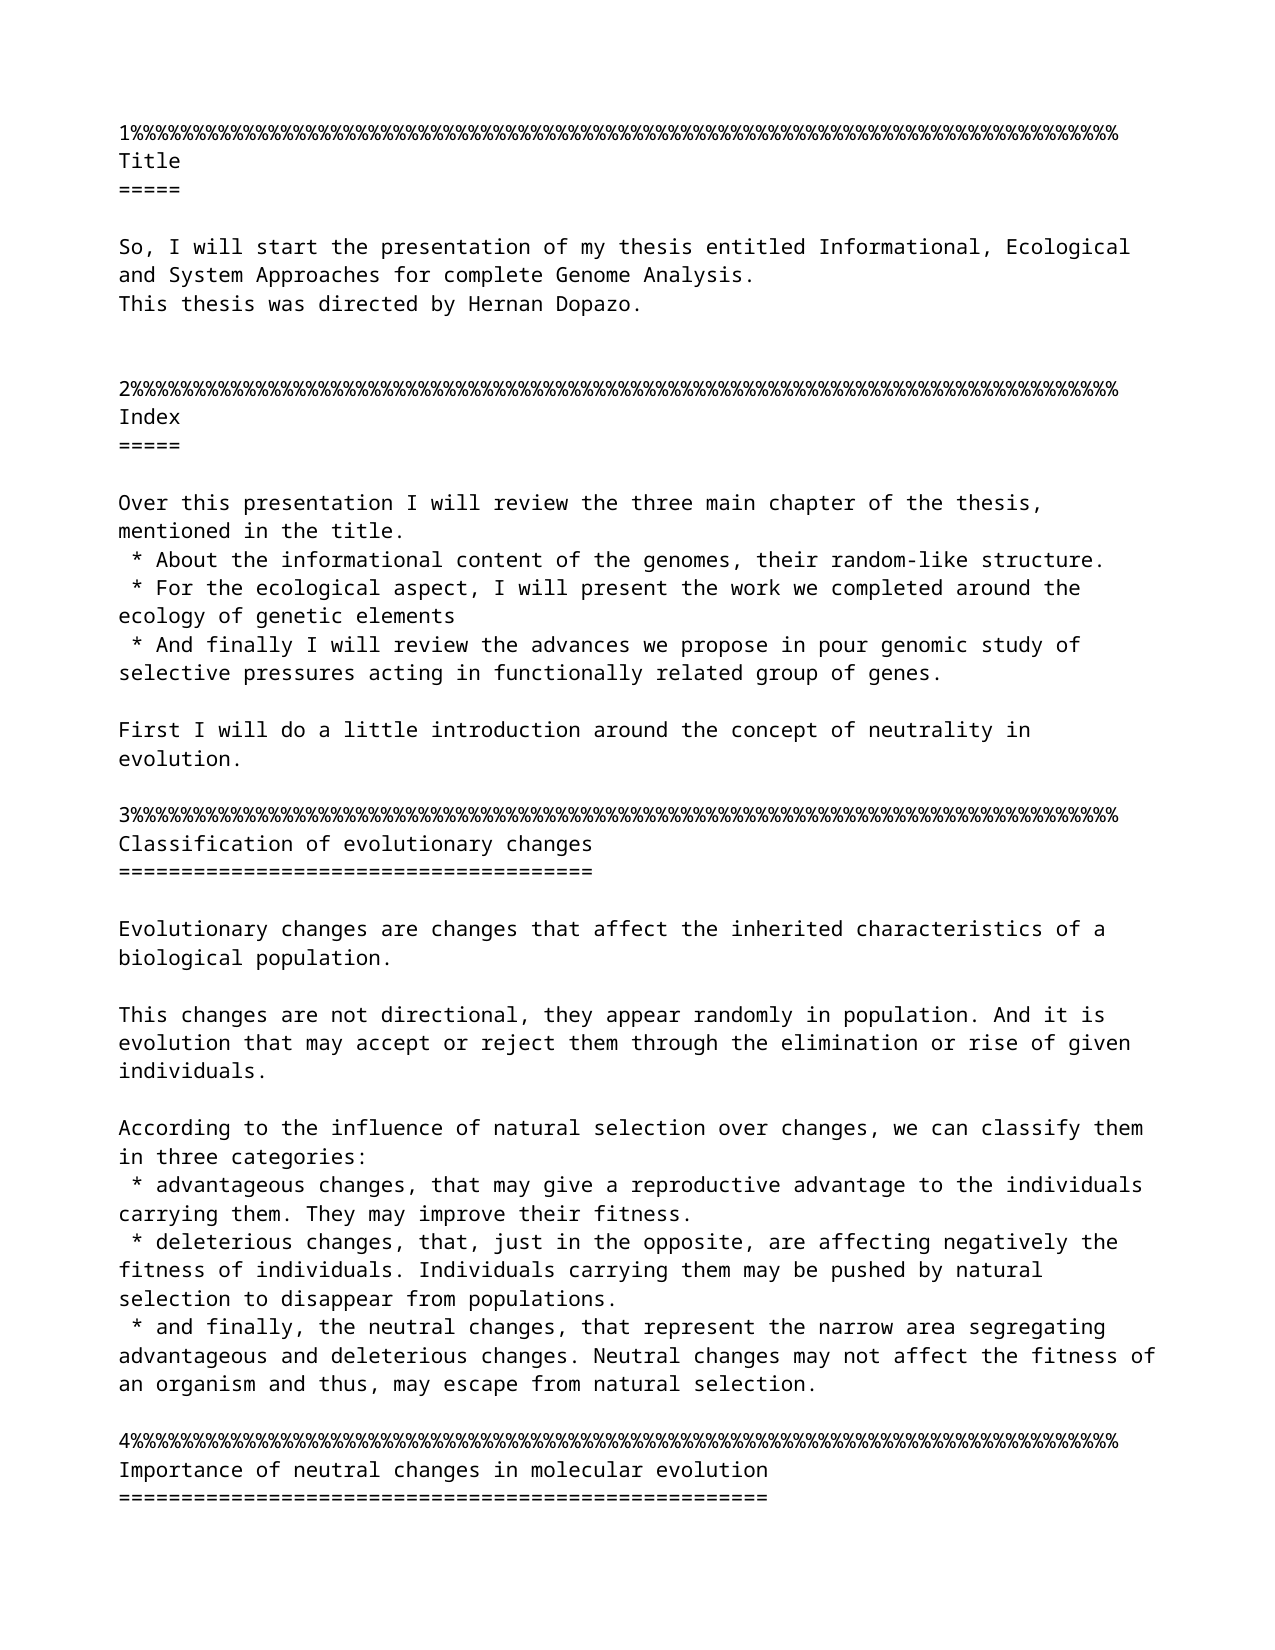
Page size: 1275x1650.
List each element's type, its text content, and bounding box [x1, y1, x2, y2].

text According to the influence of natural selection over changes, we can classify them in three categories: [118, 1113, 1157, 1170]
text Index [118, 402, 1157, 431]
text 4%%%%%%%%%%%%%%%%%%%%%%%%%%%%%%%%%%%%%%%%%%%%%%%%%%%%%%%%%%%%%%%%%%%%%%%%%%%%%%% [118, 1426, 1157, 1455]
text ===== [118, 175, 1157, 203]
text This changes are not directional, they appear randomly in population. And it is evolution that may accept or reject them through the elimination or rise of given individuals. [118, 1000, 1157, 1085]
text * For the ecological aspect, I will present the work we completed around the ecology of genetic elements [118, 573, 1157, 630]
text 2%%%%%%%%%%%%%%%%%%%%%%%%%%%%%%%%%%%%%%%%%%%%%%%%%%%%%%%%%%%%%%%%%%%%%%%%%%%%%%% [118, 374, 1157, 402]
text ===== [118, 431, 1157, 459]
text This thesis was directed by Hernan Dopazo. [118, 289, 1157, 317]
text First I will do a little introduction around the concept of neutrality in evolution. [118, 715, 1157, 772]
text Evolutionary changes are changes that affect the inherited characteristics of a biological population. [118, 914, 1157, 971]
text Title [118, 147, 1157, 175]
text Over this presentation I will review the three main chapter of the thesis, mentioned in the title. [118, 488, 1157, 545]
text 1%%%%%%%%%%%%%%%%%%%%%%%%%%%%%%%%%%%%%%%%%%%%%%%%%%%%%%%%%%%%%%%%%%%%%%%%%%%%%%% [118, 118, 1157, 147]
text Importance of neutral changes in molecular evolution [118, 1455, 1157, 1483]
text * advantageous changes, that may give a reproductive advantage to the individuals carrying them. They may improve their fitness. [118, 1170, 1157, 1227]
text So, I will start the presentation of my thesis entitled Informational, Ecological and System Approaches for complete Genome Analysis. [118, 232, 1157, 289]
text * And finally I will review the advances we propose in pour genomic study of selective pressures acting in functionally related group of genes. [118, 630, 1157, 687]
text ====================================== [118, 857, 1157, 886]
text 3%%%%%%%%%%%%%%%%%%%%%%%%%%%%%%%%%%%%%%%%%%%%%%%%%%%%%%%%%%%%%%%%%%%%%%%%%%%%%%% [118, 801, 1157, 829]
text * and finally, the neutral changes, that represent the narrow area segregating advantageous and deleterious changes. Neutral changes may not affect the fitness of an organism and thus, may escape from natural selection. [118, 1312, 1157, 1398]
text ==================================================== [118, 1483, 1157, 1512]
text Classification of evolutionary changes [118, 829, 1157, 857]
text * About the informational content of the genomes, their random-like structure. [118, 545, 1157, 573]
text * deleterious changes, that, just in the opposite, are affecting negatively the fitness of individuals. Individuals carrying them may be pushed by natural selection to disappear from populations. [118, 1227, 1157, 1312]
